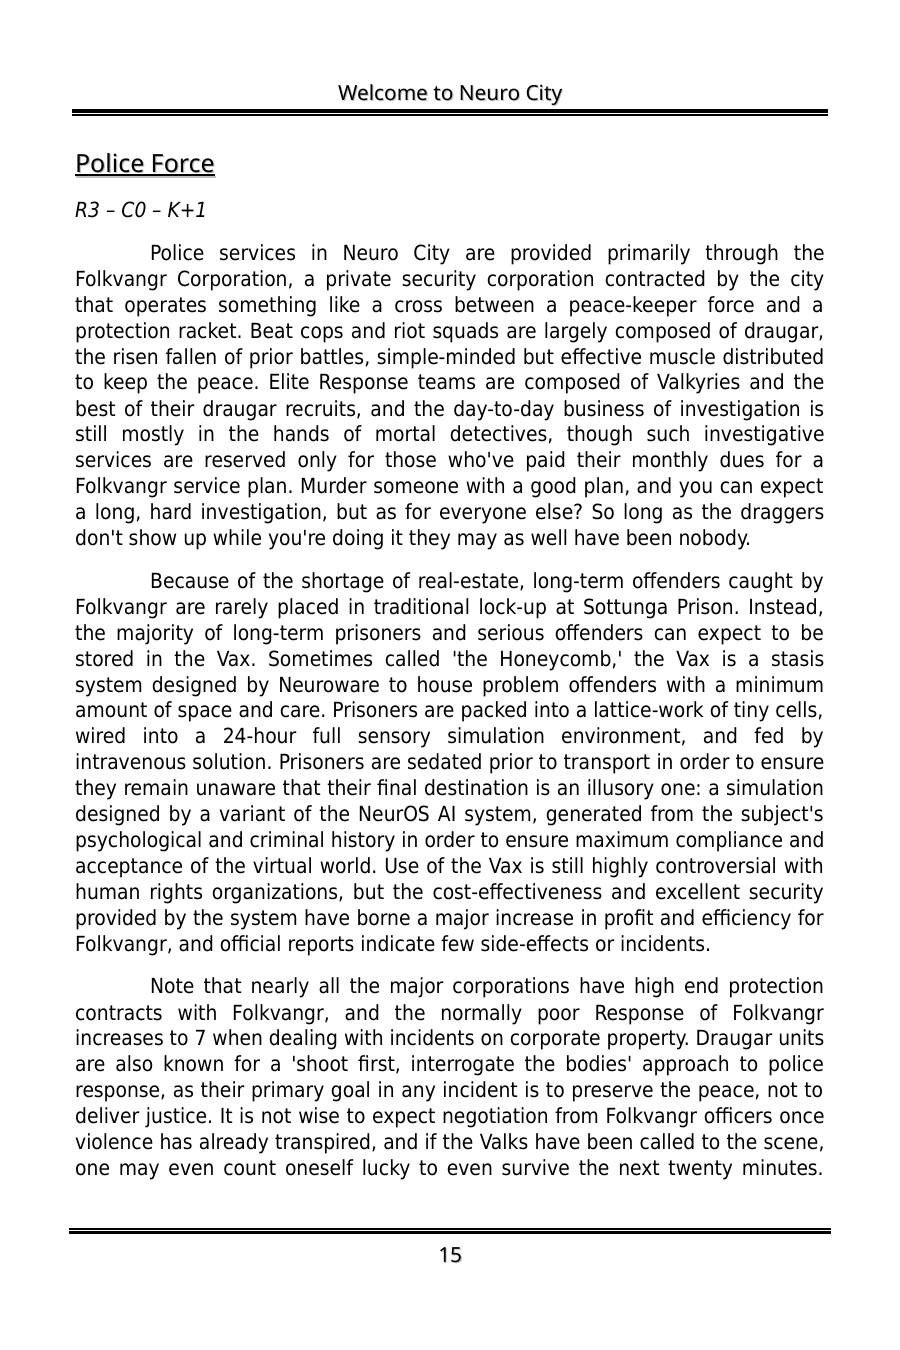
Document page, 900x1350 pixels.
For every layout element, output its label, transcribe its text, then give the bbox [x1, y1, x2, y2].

text Police services in Neuro City are provided primarily through the Folkvangr Corporation, a private security corporation contracted by the city that operates something like a cross between a peace-keeper force and a protection racket. Beat cops and riot squads are largely composed of draugar, the risen fallen of prior battles, simple-minded but effective muscle distributed to keep the peace. Elite Response teams are composed of Valkyries and the best of their draugar recruits, and the day-to-day business of investigation is still mostly in the hands of mortal detectives, though such investigative services are reserved only for those who've paid their monthly dues for a Folkvangr service plan. Murder someone with a good plan, and you can expect a long, hard investigation, but as for everyone else? So long as the draggers don't show up while you're doing it they may as well have been nobody. [75, 241, 825, 551]
text Because of the shortage of real-estate, long-term offenders caught by Folkvangr are rarely placed in traditional lock-up at Sottunga Prison. Instead, the majority of long-term prisoners and serious offenders can expect to be stored in the Vax. Sometimes called 'the Honeycomb,' the Vax is a stasis system designed by Neuroware to house problem offenders with a minimum amount of space and care. Prisoners are packed into a lattice-work of tiny cells, wired into a 24-hour full sensory simulation environment, and fed by intravenous solution. Prisoners are sedated prior to transport in order to ensure they remain unaware that their final destination is an illusory one: a simulation designed by a variant of the NeurOS AI system, generated from the subject's psychological and criminal history in order to ensure maximum compliance and acceptance of the virtual world. Use of the Vax is still highly controversial with human rights organizations, but the cost-effectiveness and excellent security provided by the system have borne a major increase in profit and efficiency for Folkvangr, and official reports indicate few side-effects or incidents. [75, 569, 825, 956]
subtitle Police Force [75, 146, 825, 180]
text R3 – C0 – K+1 [75, 198, 825, 223]
text Note that nearly all the major corporations have high end protection contracts with Folkvangr, and the normally poor Response of Folkvangr increases to 7 when dealing with incidents on corporate property. Draugar units are also known for a 'shoot first, interrogate the bodies' approach to police response, as their primary goal in any incident is to preserve the peace, not to deliver justice. It is not wise to expect negotiation from Folkvangr officers once violence has already transpired, and if the Valks have been called to the scene, one may even count oneself lucky to even survive the next twenty minutes. [75, 974, 825, 1180]
